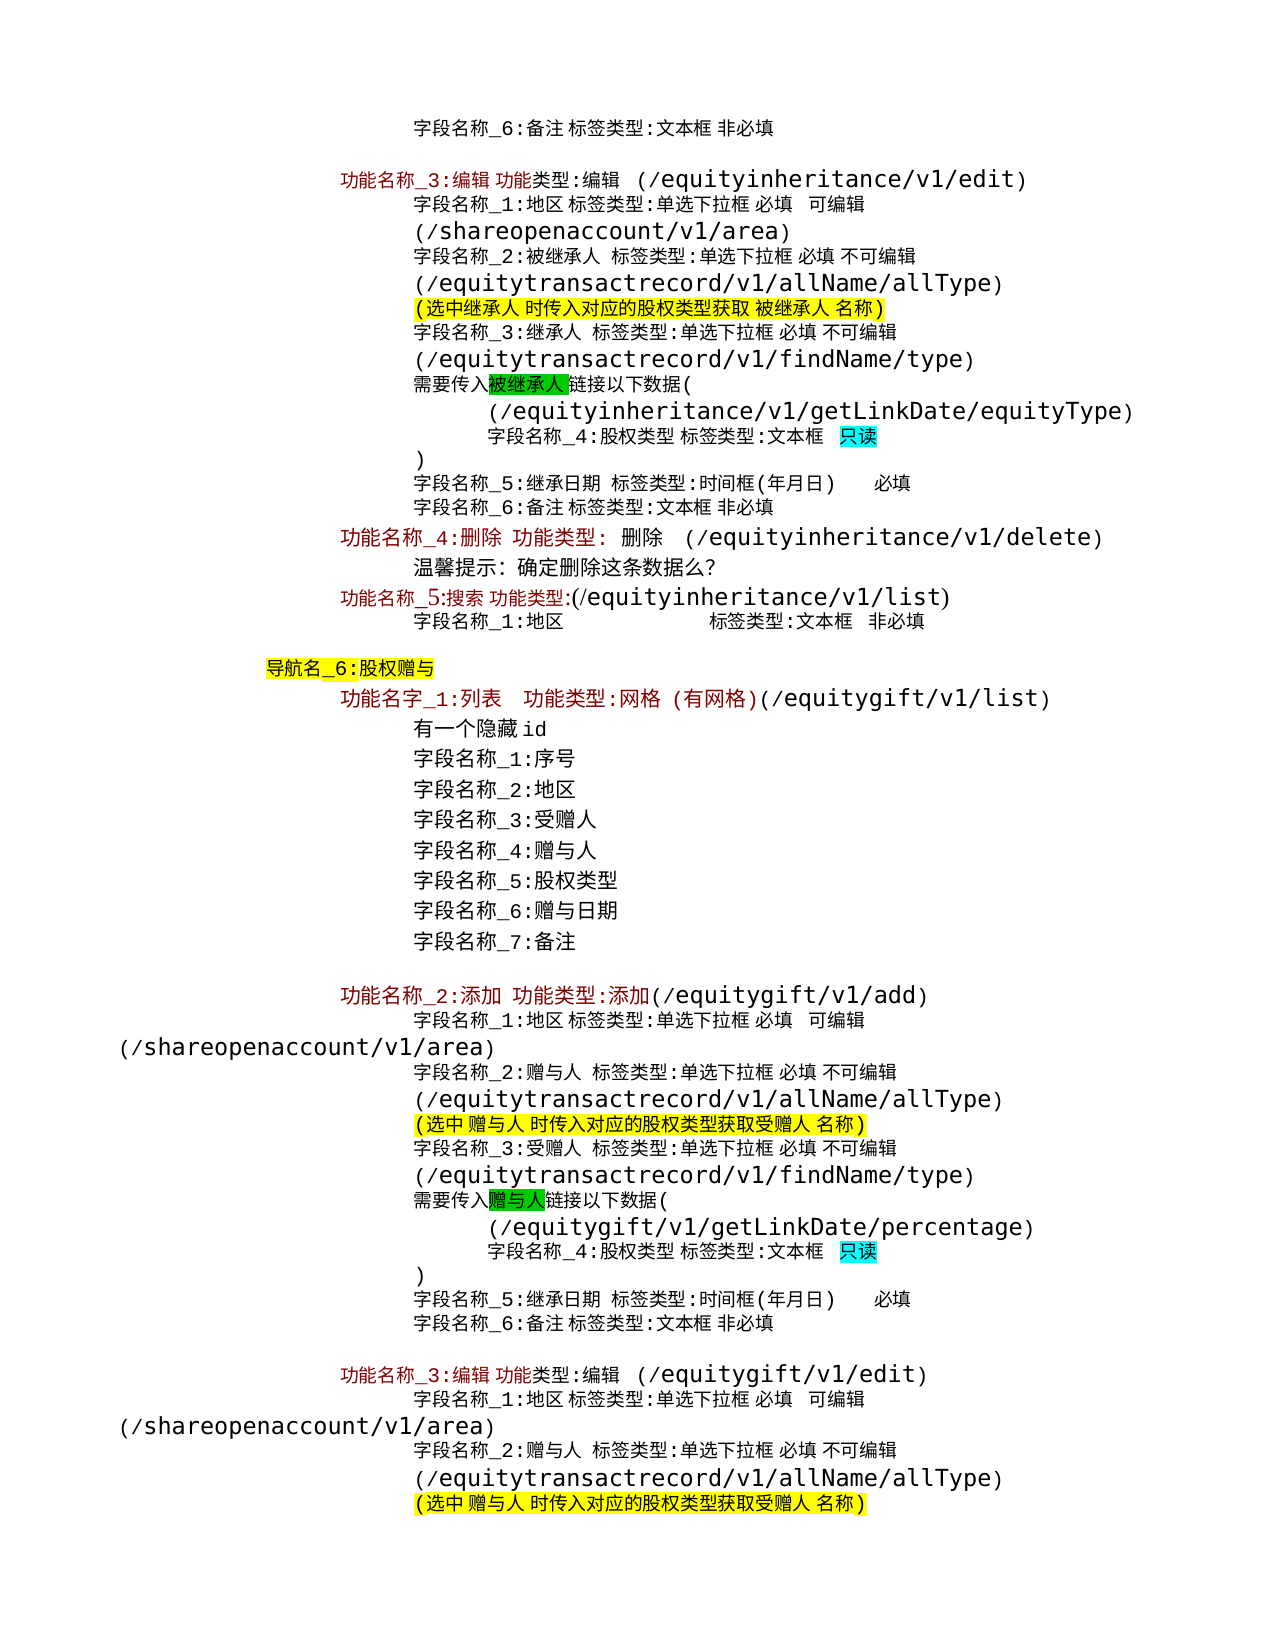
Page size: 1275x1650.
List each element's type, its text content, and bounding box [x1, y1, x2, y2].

text (/equitytransactrecord/v1/allName/allType) [118, 1085, 1157, 1113]
text 字段名称_3:受赠人 [118, 803, 1157, 834]
text 字段名称_6:备注 标签类型:文本框 非必填 [118, 1313, 1157, 1337]
text (/equityinheritance/v1/getLinkDate/equityType) [118, 397, 1157, 426]
text 字段名称_4:赠与人 [118, 834, 1157, 864]
text 功能名称_3:编辑 功能类型:编辑 (/equityinheritance/v1/edit) [118, 166, 1157, 194]
text (/equitygift/v1/getLinkDate/percentage) [118, 1213, 1157, 1241]
text 字段名称_5:继承日期 标签类型:时间框(年月日) 必填 [118, 473, 1157, 497]
text 功能名字_1:列表 功能类型:网格 (有网格)(/equitygift/v1/list) [118, 682, 1157, 712]
text 字段名称_6:备注 标签类型:文本框 非必填 [118, 118, 1157, 142]
text 字段名称_1:序号 [118, 743, 1157, 773]
text 字段名称_3:继承人 标签类型:单选下拉框 必填 不可编辑 [118, 322, 1157, 345]
text 字段名称_4:股权类型 标签类型:文本框 只读 [118, 1241, 1157, 1265]
text (选中 赠与人 时传入对应的股权类型获取受赠人 名称) [118, 1113, 1157, 1137]
text 有一个隐藏id [118, 712, 1157, 743]
text 功能名称_3:编辑 功能类型:编辑 (/equitygift/v1/edit) [118, 1360, 1157, 1388]
text 字段名称_1:地区 标签类型:单选下拉框 必填 可编辑 (/shareopenaccount/v1/area) [118, 194, 1157, 246]
text 字段名称_2:地区 [118, 773, 1157, 803]
text (/equitytransactrecord/v1/findName/type) [118, 1161, 1157, 1189]
text 字段名称_5:继承日期 标签类型:时间框(年月日) 必填 [118, 1289, 1157, 1313]
text 字段名称_6:备注 标签类型:文本框 非必填 [118, 497, 1157, 521]
text 字段名称_1:地区 标签类型:单选下拉框 必填 可编辑 (/shareopenaccount/v1/area) [118, 1009, 1157, 1062]
text 需要传入赠与人链接以下数据( [118, 1189, 1157, 1213]
text (选中继承人 时传入对应的股权类型获取 被继承人 名称) [118, 298, 1157, 322]
text (/equitytransactrecord/v1/findName/type) [118, 345, 1157, 373]
text 功能名称_2:添加 功能类型:添加(/equitygift/v1/add) [118, 979, 1157, 1009]
text ) [118, 1265, 1157, 1289]
text 字段名称_1:地区 标签类型:文本框 非必填 [118, 610, 1157, 634]
text (选中 赠与人 时传入对应的股权类型获取受赠人 名称) [118, 1492, 1157, 1516]
text 字段名称_4:股权类型 标签类型:文本框 只读 [118, 426, 1157, 449]
text 字段名称_5:股权类型 [118, 864, 1157, 895]
text 字段名称_1:地区 标签类型:单选下拉框 必填 可编辑 (/shareopenaccount/v1/area) [118, 1388, 1157, 1440]
text 字段名称_2:赠与人 标签类型:单选下拉框 必填 不可编辑 [118, 1440, 1157, 1464]
text (/equitytransactrecord/v1/allName/allType) [118, 1464, 1157, 1492]
text 字段名称_2:被继承人 标签类型:单选下拉框 必填 不可编辑 [118, 246, 1157, 269]
text (/equitytransactrecord/v1/allName/allType) [118, 269, 1157, 298]
text ) [118, 449, 1157, 473]
text 字段名称_6:赠与日期 [118, 895, 1157, 925]
text 功能名称_5:搜索 功能类型:(/equityinheritance/v1/list) [118, 582, 1157, 610]
text 字段名称_7:备注 [118, 925, 1157, 956]
text 字段名称_3:受赠人 标签类型:单选下拉框 必填 不可编辑 [118, 1137, 1157, 1161]
text 温馨提示：确定删除这条数据么？ [118, 551, 1157, 582]
text 导航名_6:股权赠与 [118, 658, 1157, 682]
text 字段名称_2:赠与人 标签类型:单选下拉框 必填 不可编辑 [118, 1062, 1157, 1085]
text 需要传入被继承人 链接以下数据( [118, 373, 1157, 397]
text 功能名称_4:删除 功能类型: 删除 (/equityinheritance/v1/delete) [118, 521, 1157, 551]
